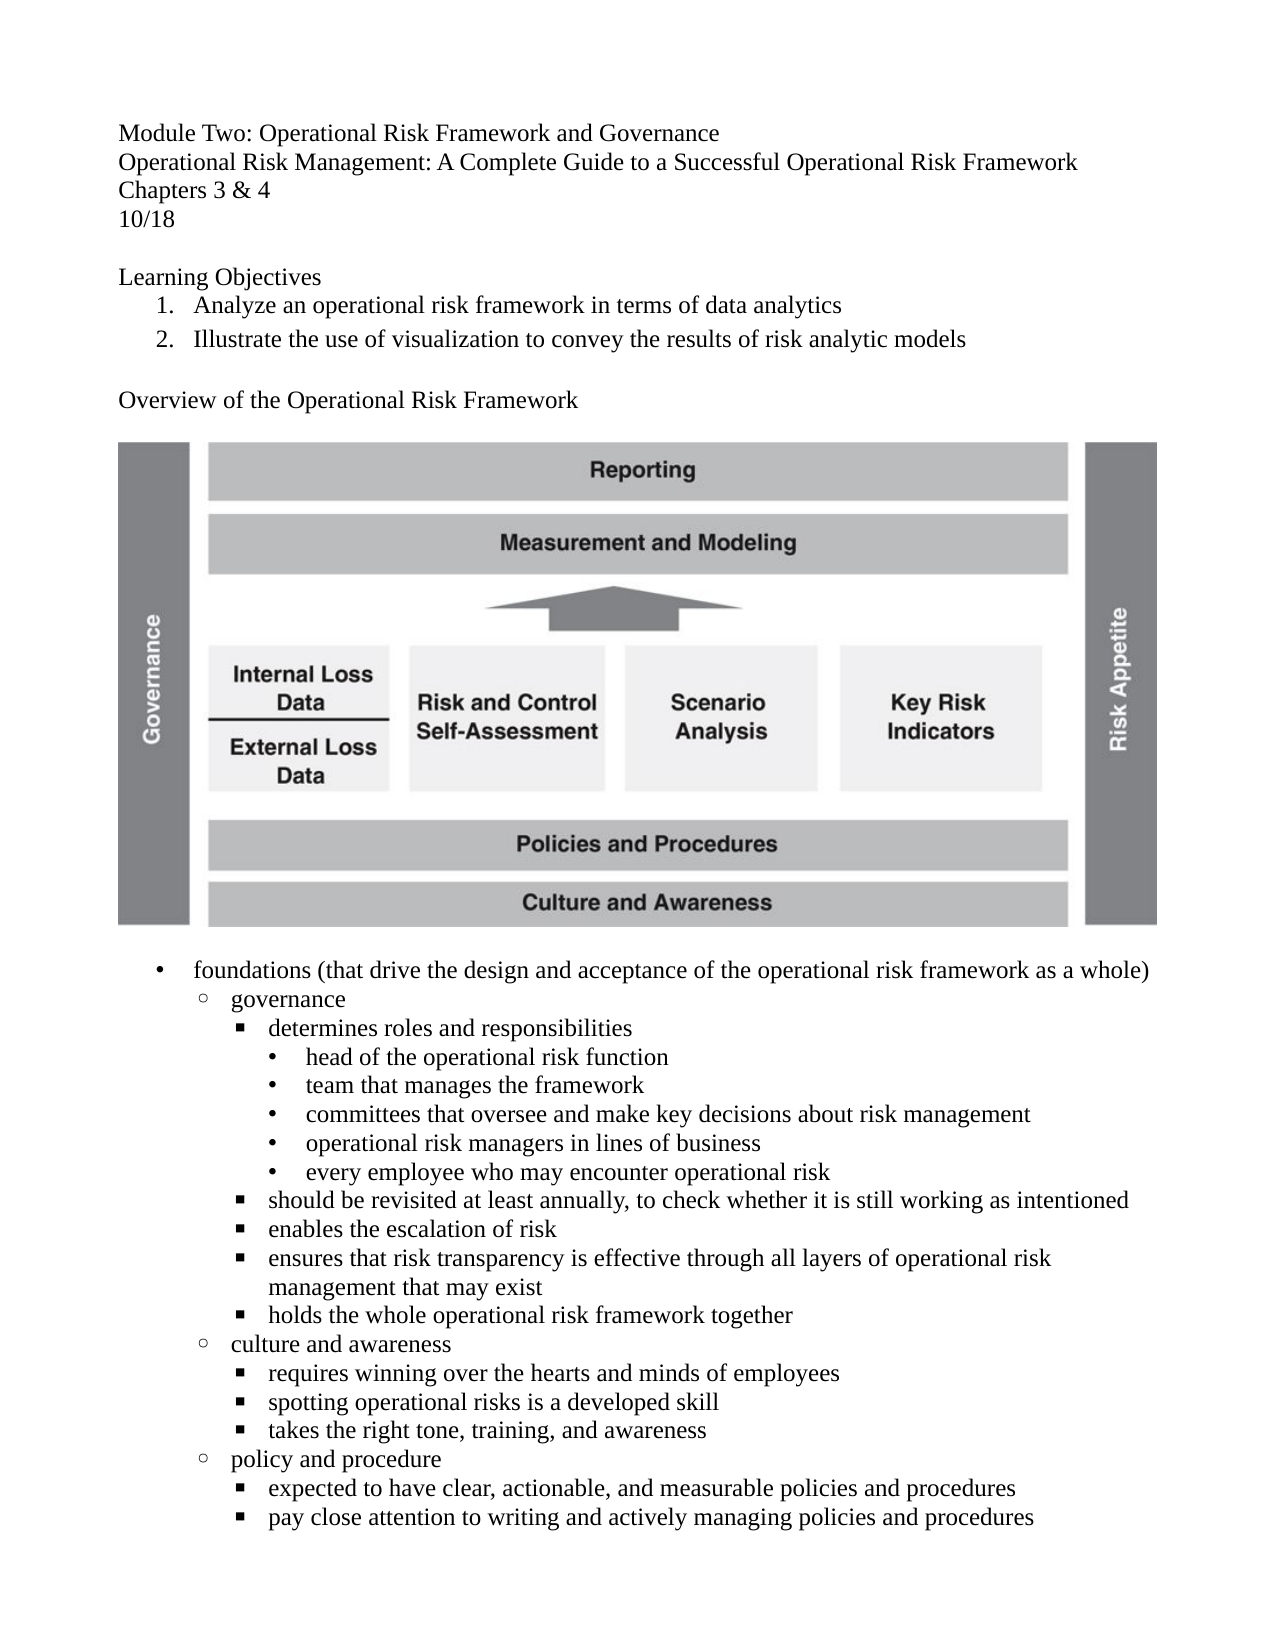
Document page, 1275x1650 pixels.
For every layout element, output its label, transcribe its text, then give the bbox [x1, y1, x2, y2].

text Overview of the Operational Risk Framework [118, 385, 1157, 414]
text 10/18 [118, 204, 1157, 233]
list pay close attention to writing and actively managing policies and procedures [231, 1502, 1157, 1531]
list enables the escalation of risk [231, 1214, 1157, 1243]
list should be revisited at least annually, to check whether it is still working as intentioned [231, 1186, 1157, 1214]
list spotting operational risks is a developed skill [231, 1387, 1157, 1416]
list Illustrate the use of visualization to convey the results of risk analytic models [156, 324, 1157, 352]
list policy and procedure [193, 1444, 1157, 1473]
list holds the whole operational risk framework together [231, 1301, 1157, 1329]
picture [118, 442, 1157, 927]
list head of the operational risk function [268, 1042, 1157, 1071]
list takes the right tone, training, and awareness [231, 1416, 1157, 1444]
list culture and awareness [193, 1329, 1157, 1358]
list operational risk managers in lines of business [268, 1128, 1157, 1157]
list governance [193, 984, 1157, 1013]
list Analyze an operational risk framework in terms of data analytics [156, 291, 1157, 319]
text Operational Risk Management: A Complete Guide to a Successful Operational Risk Framework [118, 147, 1157, 176]
list requires winning over the hearts and minds of employees [231, 1358, 1157, 1387]
list foundations (that drive the design and acceptance of the operational risk framework as a whole) [156, 956, 1157, 984]
text Learning Objectives [118, 262, 1157, 291]
list team that manages the framework [268, 1071, 1157, 1099]
text Chapters 3 & 4 [118, 176, 1157, 204]
list ensures that risk transparency is effective through all layers of operational risk management that may exist [231, 1243, 1157, 1301]
list every employee who may encounter operational risk [268, 1157, 1157, 1186]
list committees that oversee and make key decisions about risk management [268, 1099, 1157, 1128]
list determines roles and responsibilities [231, 1013, 1157, 1042]
list expected to have clear, actionable, and measurable policies and procedures [231, 1473, 1157, 1502]
text Module Two: Operational Risk Framework and Governance [118, 118, 1157, 147]
